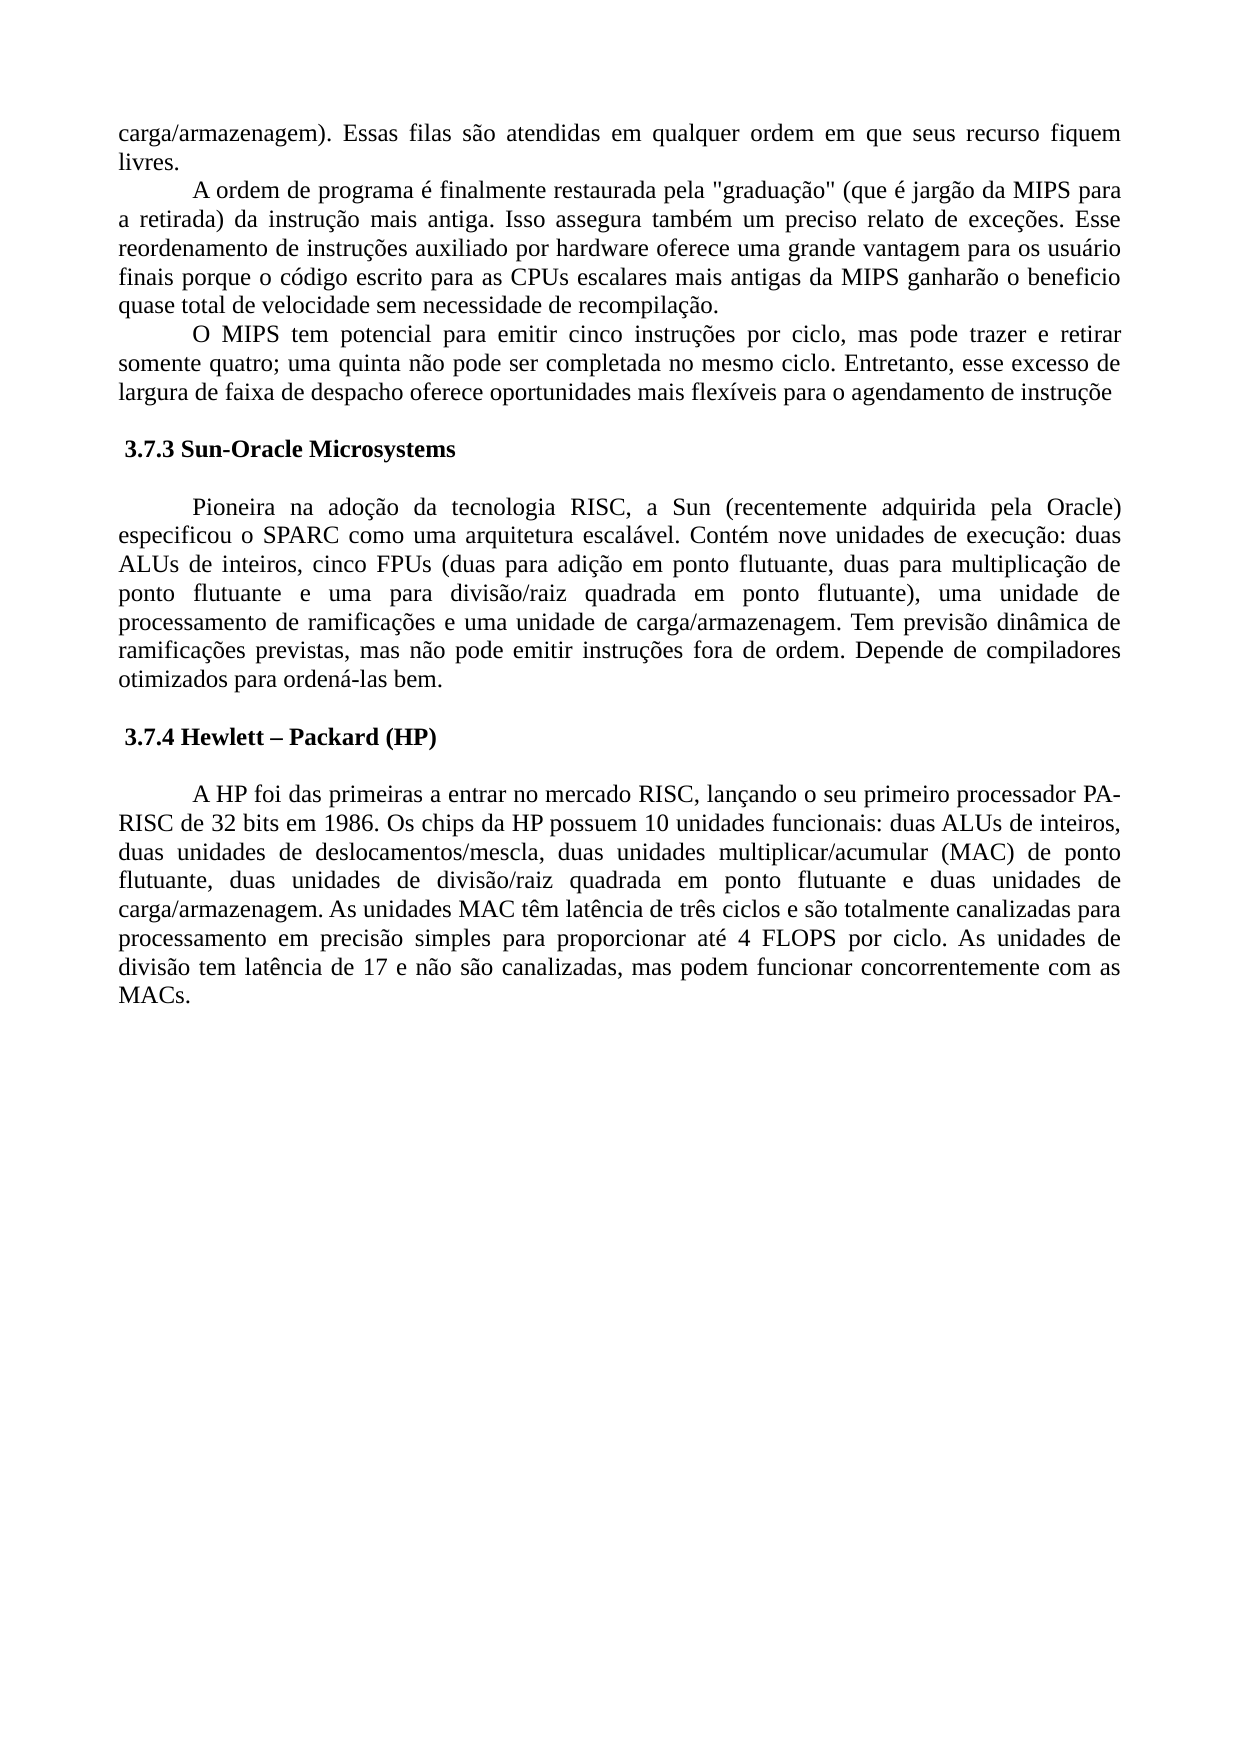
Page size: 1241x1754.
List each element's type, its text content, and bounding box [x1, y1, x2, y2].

text A ordem de programa é finalmente restaurada pela "graduação" (que é jargão da MIPS para a retirada) da instrução mais antiga. Isso assegura também um preciso relato de exceções. Esse reordenamento de instruções auxiliado por hardware oferece uma grande vantagem para os usuário finais porque o código escrito para as CPUs escalares mais antigas da MIPS ganharão o beneficio quase total de velocidade sem necessidade de recompilação. [118, 176, 1122, 319]
text A HP foi das primeiras a entrar no mercado RISC, lançando o seu primeiro processador PA-RISC de 32 bits em 1986. Os chips da HP possuem 10 unidades funcionais: duas ALUs de inteiros, duas unidades de deslocamentos/mescla, duas unidades multiplicar/acumular (MAC) de ponto flutuante, duas unidades de divisão/raiz quadrada em ponto flutuante e duas unidades de carga/armazenagem. As unidades MAC têm latência de três ciclos e são totalmente canalizadas para processamento em precisão simples para proporcionar até 4 FLOPS por ciclo. As unidades de divisão tem latência de 17 e não são canalizadas, mas podem funcionar concorrentemente com as MACs. [118, 779, 1122, 1009]
list Sun-Oracle Microsystems [124, 434, 1122, 463]
list Hewlett – Packard (HP) [124, 722, 1122, 751]
text O MIPS tem potencial para emitir cinco instruções por ciclo, mas pode trazer e retirar somente quatro; uma quinta não pode ser completada no mesmo ciclo. Entretanto, esse excesso de largura de faixa de despacho oferece oportunidades mais flexíveis para o agendamento de instruçõe [118, 319, 1122, 406]
text Pioneira na adoção da tecnologia RISC, a Sun (recentemente adquirida pela Oracle) especificou o SPARC como uma arquitetura escalável. Contém nove unidades de execução: duas ALUs de inteiros, cinco FPUs (duas para adição em ponto flutuante, duas para multiplicação de ponto flutuante e uma para divisão/raiz quadrada em ponto flutuante), uma unidade de processamento de ramificações e uma unidade de carga/armazenagem. Tem previsão dinâmica de ramificações previstas, mas não pode emitir instruções fora de ordem. Depende de compiladores otimizados para ordená-las bem. [118, 492, 1122, 693]
text carga/armazenagem). Essas filas são atendidas em qualquer ordem em que seus recurso fiquem livres. [118, 118, 1122, 176]
